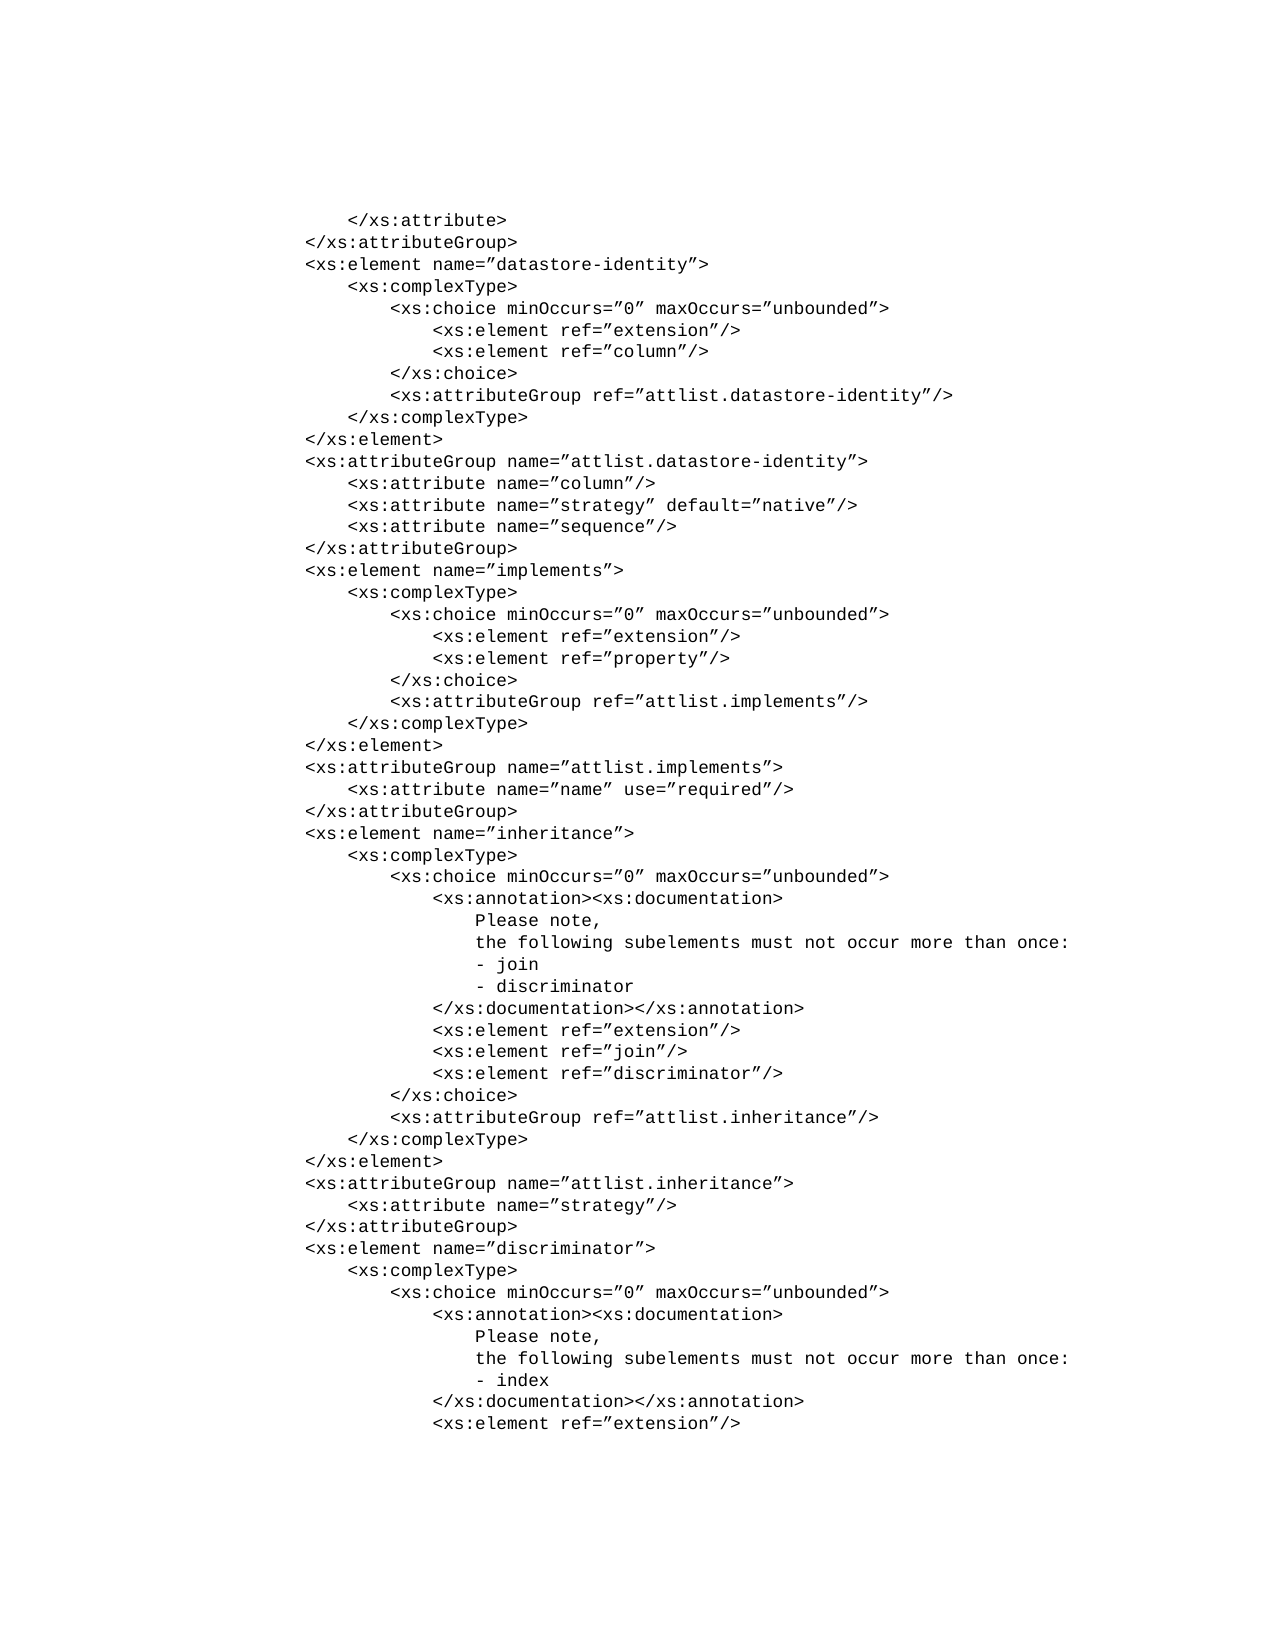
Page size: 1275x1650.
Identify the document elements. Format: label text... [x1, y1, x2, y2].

text </xs:element> [262, 735, 1125, 757]
text - join [262, 954, 1125, 976]
text <xs:element name=”datastore-identity”> [262, 254, 1125, 276]
text <xs:element name=”discriminator”> [262, 1238, 1125, 1260]
text the following subelements must not occur more than once: [262, 932, 1125, 954]
text <xs:attributeGroup ref=”attlist.datastore-identity”/> [262, 385, 1125, 407]
text <xs:attributeGroup name=”attlist.implements”> [262, 757, 1125, 779]
text <xs:attributeGroup ref=”attlist.inheritance”/> [262, 1107, 1125, 1129]
text Please note, [262, 910, 1125, 932]
text <xs:choice minOccurs=”0” maxOccurs=”unbounded”> [262, 866, 1125, 888]
text the following subelements must not occur more than once: [262, 1347, 1125, 1369]
text </xs:choice> [262, 363, 1125, 385]
text <xs:attribute name=”strategy” default=”native”/> [262, 494, 1125, 516]
text <xs:choice minOccurs=”0” maxOccurs=”unbounded”> [262, 297, 1125, 319]
text </xs:element> [262, 429, 1125, 451]
text <xs:complexType> [262, 276, 1125, 297]
text </xs:attribute> [262, 210, 1125, 232]
text <xs:attributeGroup name=”attlist.inheritance”> [262, 1172, 1125, 1194]
text Please note, [262, 1326, 1125, 1347]
text <xs:element name=”inheritance”> [262, 822, 1125, 844]
text - index [262, 1369, 1125, 1391]
text <xs:attribute name=”strategy”/> [262, 1194, 1125, 1216]
text </xs:attributeGroup> [262, 538, 1125, 560]
text <xs:annotation><xs:documentation> [262, 888, 1125, 910]
text <xs:element ref=”discriminator”/> [262, 1063, 1125, 1085]
text </xs:complexType> [262, 1129, 1125, 1151]
text </xs:documentation></xs:annotation> [262, 997, 1125, 1019]
text </xs:attributeGroup> [262, 232, 1125, 254]
text <xs:annotation><xs:documentation> [262, 1304, 1125, 1326]
text </xs:element> [262, 1151, 1125, 1172]
text <xs:element ref=”extension”/> [262, 1413, 1125, 1435]
text </xs:complexType> [262, 713, 1125, 735]
text <xs:attributeGroup name=”attlist.datastore-identity”> [262, 451, 1125, 472]
text <xs:choice minOccurs=”0” maxOccurs=”unbounded”> [262, 1282, 1125, 1304]
text </xs:attributeGroup> [262, 801, 1125, 822]
text <xs:element ref=”extension”/> [262, 626, 1125, 647]
text <xs:element ref=”property”/> [262, 647, 1125, 669]
text <xs:element name=”implements”> [262, 560, 1125, 582]
text <xs:attribute name=”column”/> [262, 472, 1125, 494]
text <xs:attribute name=”name” use=”required”/> [262, 779, 1125, 801]
text <xs:element ref=”column”/> [262, 341, 1125, 363]
text <xs:choice minOccurs=”0” maxOccurs=”unbounded”> [262, 604, 1125, 626]
text </xs:attributeGroup> [262, 1216, 1125, 1238]
text <xs:element ref=”join”/> [262, 1041, 1125, 1063]
text - discriminator [262, 976, 1125, 997]
text </xs:choice> [262, 1085, 1125, 1107]
text <xs:element ref=”extension”/> [262, 1019, 1125, 1041]
text <xs:complexType> [262, 1260, 1125, 1282]
text </xs:complexType> [262, 407, 1125, 429]
text <xs:element ref=”extension”/> [262, 319, 1125, 341]
text <xs:complexType> [262, 844, 1125, 866]
text <xs:attributeGroup ref=”attlist.implements”/> [262, 691, 1125, 713]
text </xs:choice> [262, 669, 1125, 691]
text <xs:complexType> [262, 582, 1125, 604]
text <xs:attribute name=”sequence”/> [262, 516, 1125, 538]
text </xs:documentation></xs:annotation> [262, 1391, 1125, 1413]
